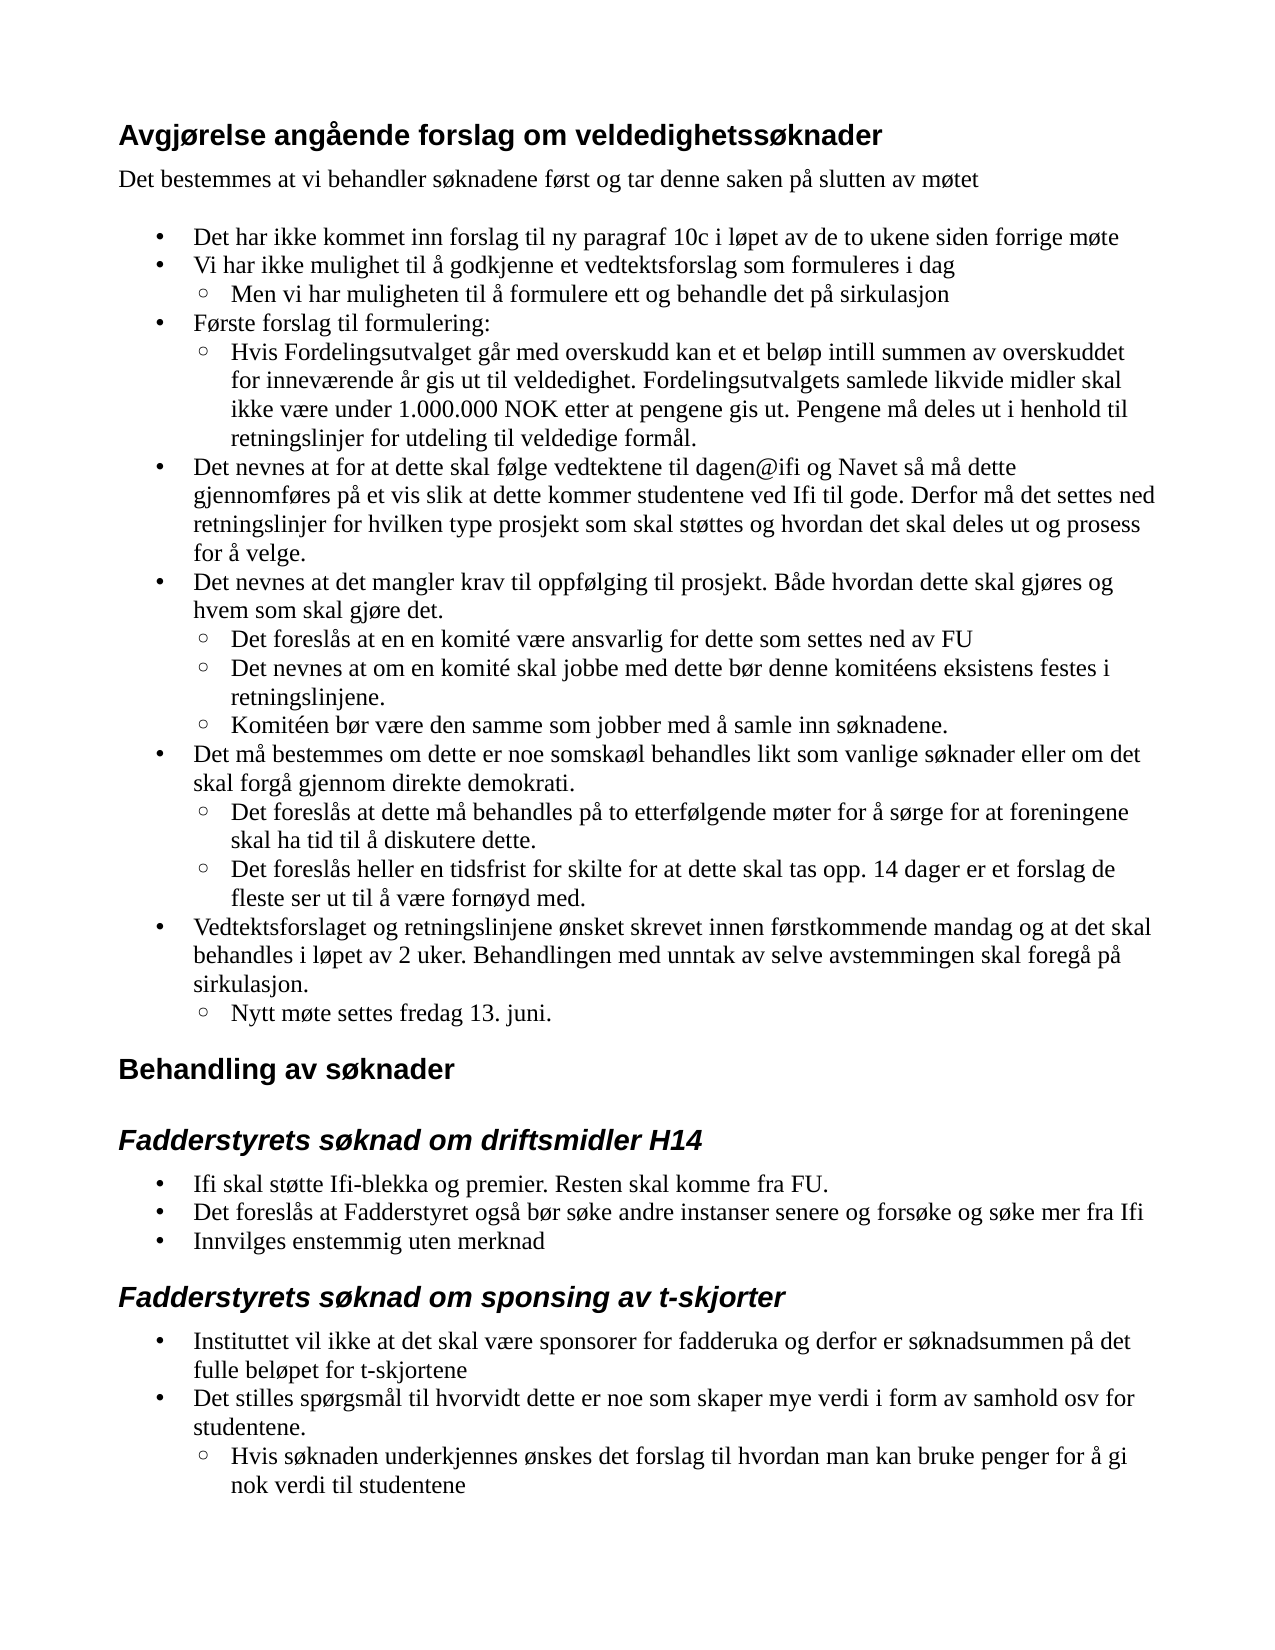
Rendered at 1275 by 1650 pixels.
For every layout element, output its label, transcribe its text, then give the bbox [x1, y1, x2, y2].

list Vedtektsforslaget og retningslinjene ønsket skrevet innen førstkommende mandag og at det skal behandles i løpet av 2 uker. Behandlingen med unntak av selve avstemmingen skal foregå på sirkulasjon. [156, 912, 1157, 998]
list Det nevnes at det mangler krav til oppfølging til prosjekt. Både hvordan dette skal gjøres og hvem som skal gjøre det. [156, 567, 1157, 624]
list Det stilles spørgsmål til hvorvidt dette er noe som skaper mye verdi i form av samhold osv for studentene. [156, 1383, 1157, 1441]
list Det foreslås at en en komité være ansvarlig for dette som settes ned av FU [193, 624, 1157, 653]
list Men vi har muligheten til å formulere ett og behandle det på sirkulasjon [193, 279, 1157, 308]
list Hvis Fordelingsutvalget går med overskudd kan et et beløp intill summen av overskuddet for inneværende år gis ut til veldedighet. Fordelingsutvalgets samlede likvide midler skal ikke være under 1.000.000 NOK etter at pengene gis ut. Pengene må deles ut i henhold til retningslinjer for utdeling til veldedige formål. [193, 337, 1157, 452]
list Nytt møte settes fredag 13. juni. [193, 998, 1157, 1027]
list Komitéen bør være den samme som jobber med å samle inn søknadene. [193, 710, 1157, 739]
list Innvilges enstemmig uten merknad [156, 1226, 1157, 1255]
list Det har ikke kommet inn forslag til ny paragraf 10c i løpet av de to ukene siden forrige møte [156, 222, 1157, 250]
list Det foreslås heller en tidsfrist for skilte for at dette skal tas opp. 14 dager er et forslag de fleste ser ut til å være fornøyd med. [193, 854, 1157, 912]
list Ifi skal støtte Ifi-blekka og premier. Resten skal komme fra FU. [156, 1169, 1157, 1197]
subtitle Fadderstyrets søknad om sponsing av t-skjorter [118, 1280, 1157, 1313]
list Første forslag til formulering: [156, 308, 1157, 337]
list Vi har ikke mulighet til å godkjenne et vedtektsforslag som formuleres i dag [156, 250, 1157, 279]
list Det nevnes at for at dette skal følge vedtektene til dagen@ifi og Navet så må dette gjennomføres på et vis slik at dette kommer studentene ved Ifi til gode. Derfor må det settes ned retningslinjer for hvilken type prosjekt som skal støttes og hvordan det skal deles ut og prosess for å velge. [156, 452, 1157, 567]
list Instituttet vil ikke at det skal være sponsorer for fadderuka og derfor er søknadsummen på det fulle beløpet for t-skjortene [156, 1326, 1157, 1383]
list Hvis søknaden underkjennes ønskes det forslag til hvordan man kan bruke penger for å gi nok verdi til studentene [193, 1441, 1157, 1498]
subtitle Avgjørelse angående forslag om veldedighetssøknader [118, 118, 1157, 152]
list Det foreslås at dette må behandles på to etterfølgende møter for å sørge for at foreningene skal ha tid til å diskutere dette. [193, 797, 1157, 854]
list Det må bestemmes om dette er noe somskaøl behandles likt som vanlige søknader eller om det skal forgå gjennom direkte demokrati. [156, 739, 1157, 797]
subtitle Fadderstyrets søknad om driftsmidler H14 [118, 1123, 1157, 1156]
subtitle Behandling av søknader [118, 1052, 1157, 1085]
list Det nevnes at om en komité skal jobbe med dette bør denne komitéens eksistens festes i retningslinjene. [193, 653, 1157, 710]
list Det foreslås at Fadderstyret også bør søke andre instanser senere og forsøke og søke mer fra Ifi [156, 1197, 1157, 1226]
text Det bestemmes at vi behandler søknadene først og tar denne saken på slutten av møtet [118, 164, 1157, 193]
